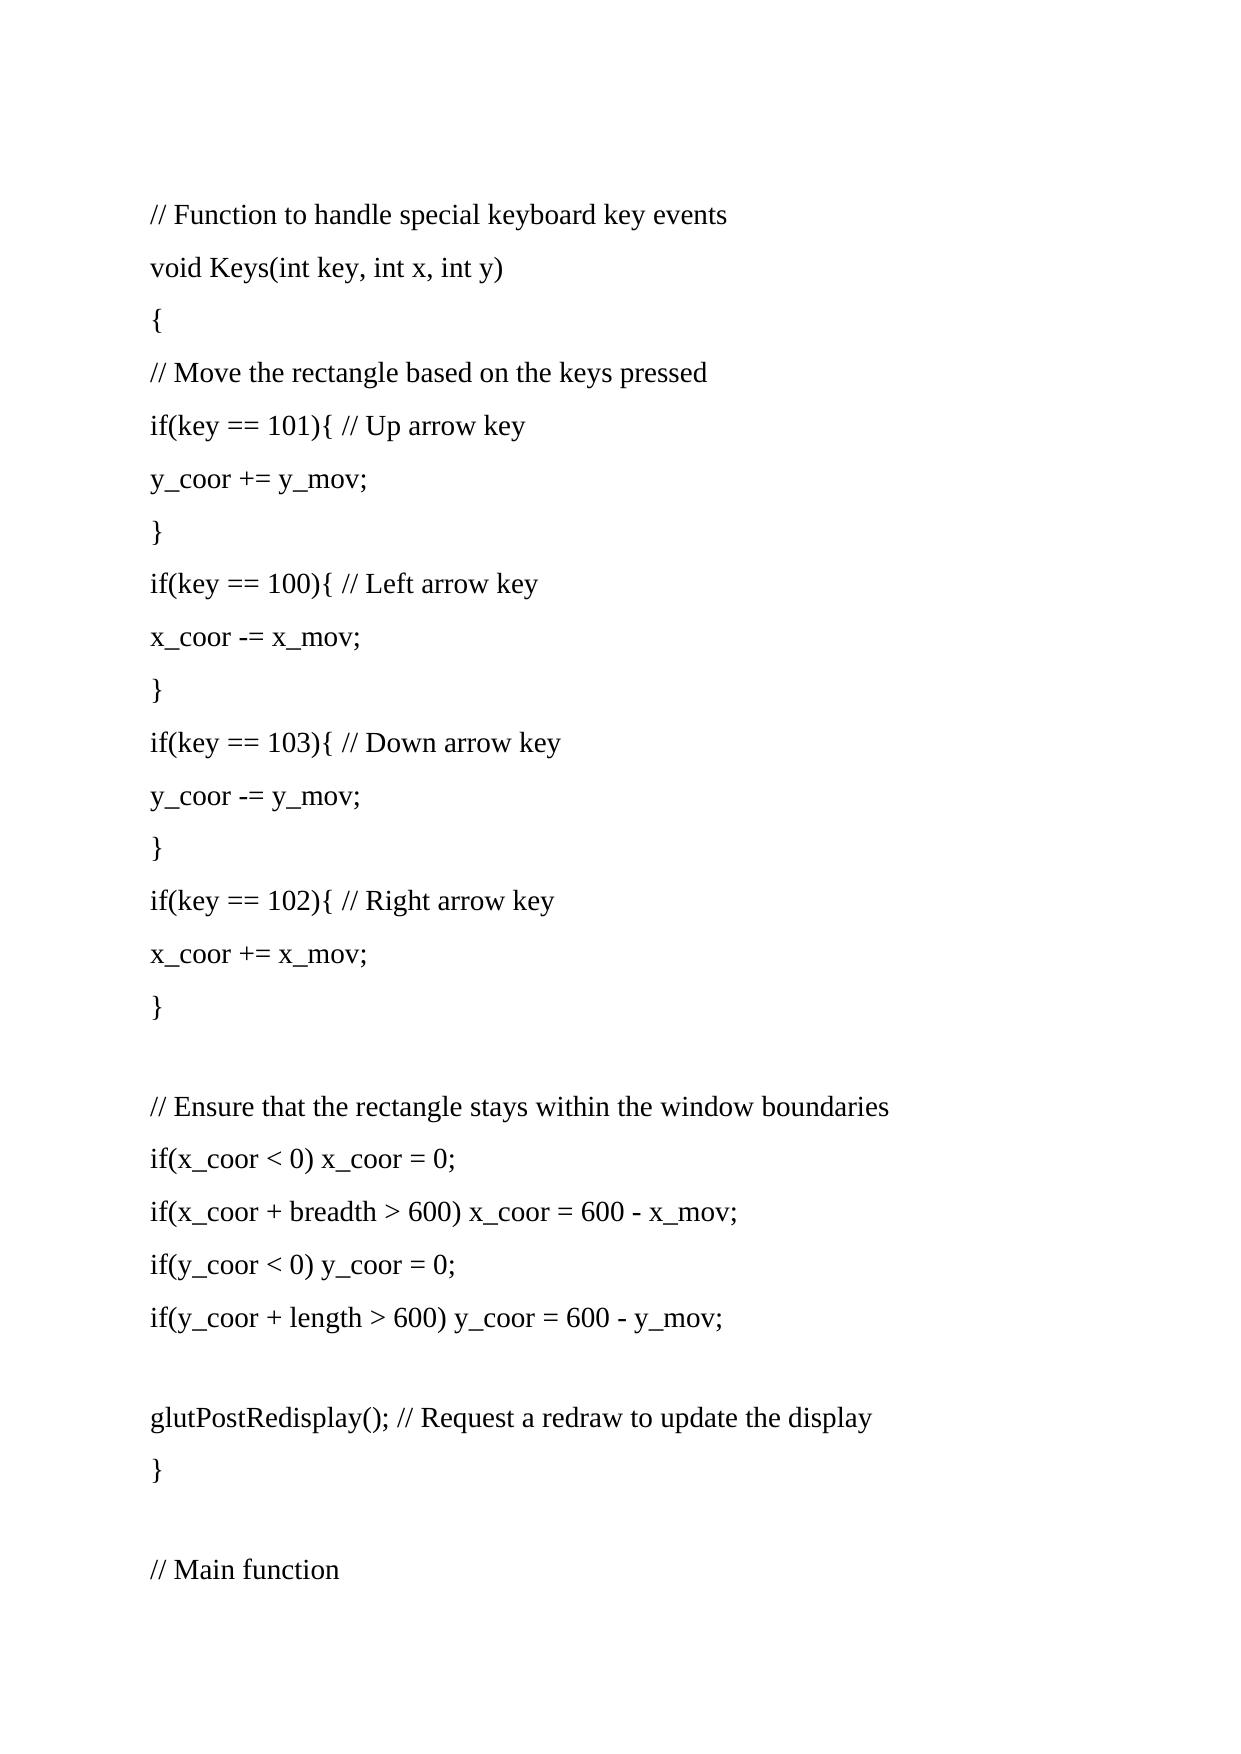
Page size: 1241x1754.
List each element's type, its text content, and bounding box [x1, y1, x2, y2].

text x_coor -= x_mov; [150, 619, 1090, 653]
text } [150, 831, 1090, 864]
text if(key == 101){ // Up arrow key [150, 408, 1090, 442]
text } [150, 1452, 1090, 1486]
text if(key == 100){ // Left arrow key [150, 567, 1090, 600]
text { [150, 302, 1090, 336]
text x_coor += x_mov; [150, 936, 1090, 970]
text if(key == 102){ // Right arrow key [150, 883, 1090, 917]
text y_coor += y_mov; [150, 461, 1090, 494]
text void Keys(int key, int x, int y) [150, 250, 1090, 283]
text } [150, 514, 1090, 547]
text if(x_coor + breadth > 600) x_coor = 600 - x_mov; [150, 1194, 1090, 1228]
text if(x_coor < 0) x_coor = 0; [150, 1142, 1090, 1175]
text } [150, 989, 1090, 1023]
text // Move the rectangle based on the keys pressed [150, 355, 1090, 389]
text // Main function [150, 1552, 1090, 1586]
text glutPostRedisplay(); // Request a redraw to update the display [150, 1400, 1090, 1433]
text } [150, 672, 1090, 706]
text y_coor -= y_mov; [150, 778, 1090, 811]
text // Ensure that the rectangle stays within the window boundaries [150, 1089, 1090, 1122]
text if(y_coor < 0) y_coor = 0; [150, 1247, 1090, 1281]
text if(key == 103){ // Down arrow key [150, 725, 1090, 758]
text // Function to handle special keyboard key events [150, 197, 1090, 230]
text if(y_coor + length > 600) y_coor = 600 - y_mov; [150, 1300, 1090, 1333]
